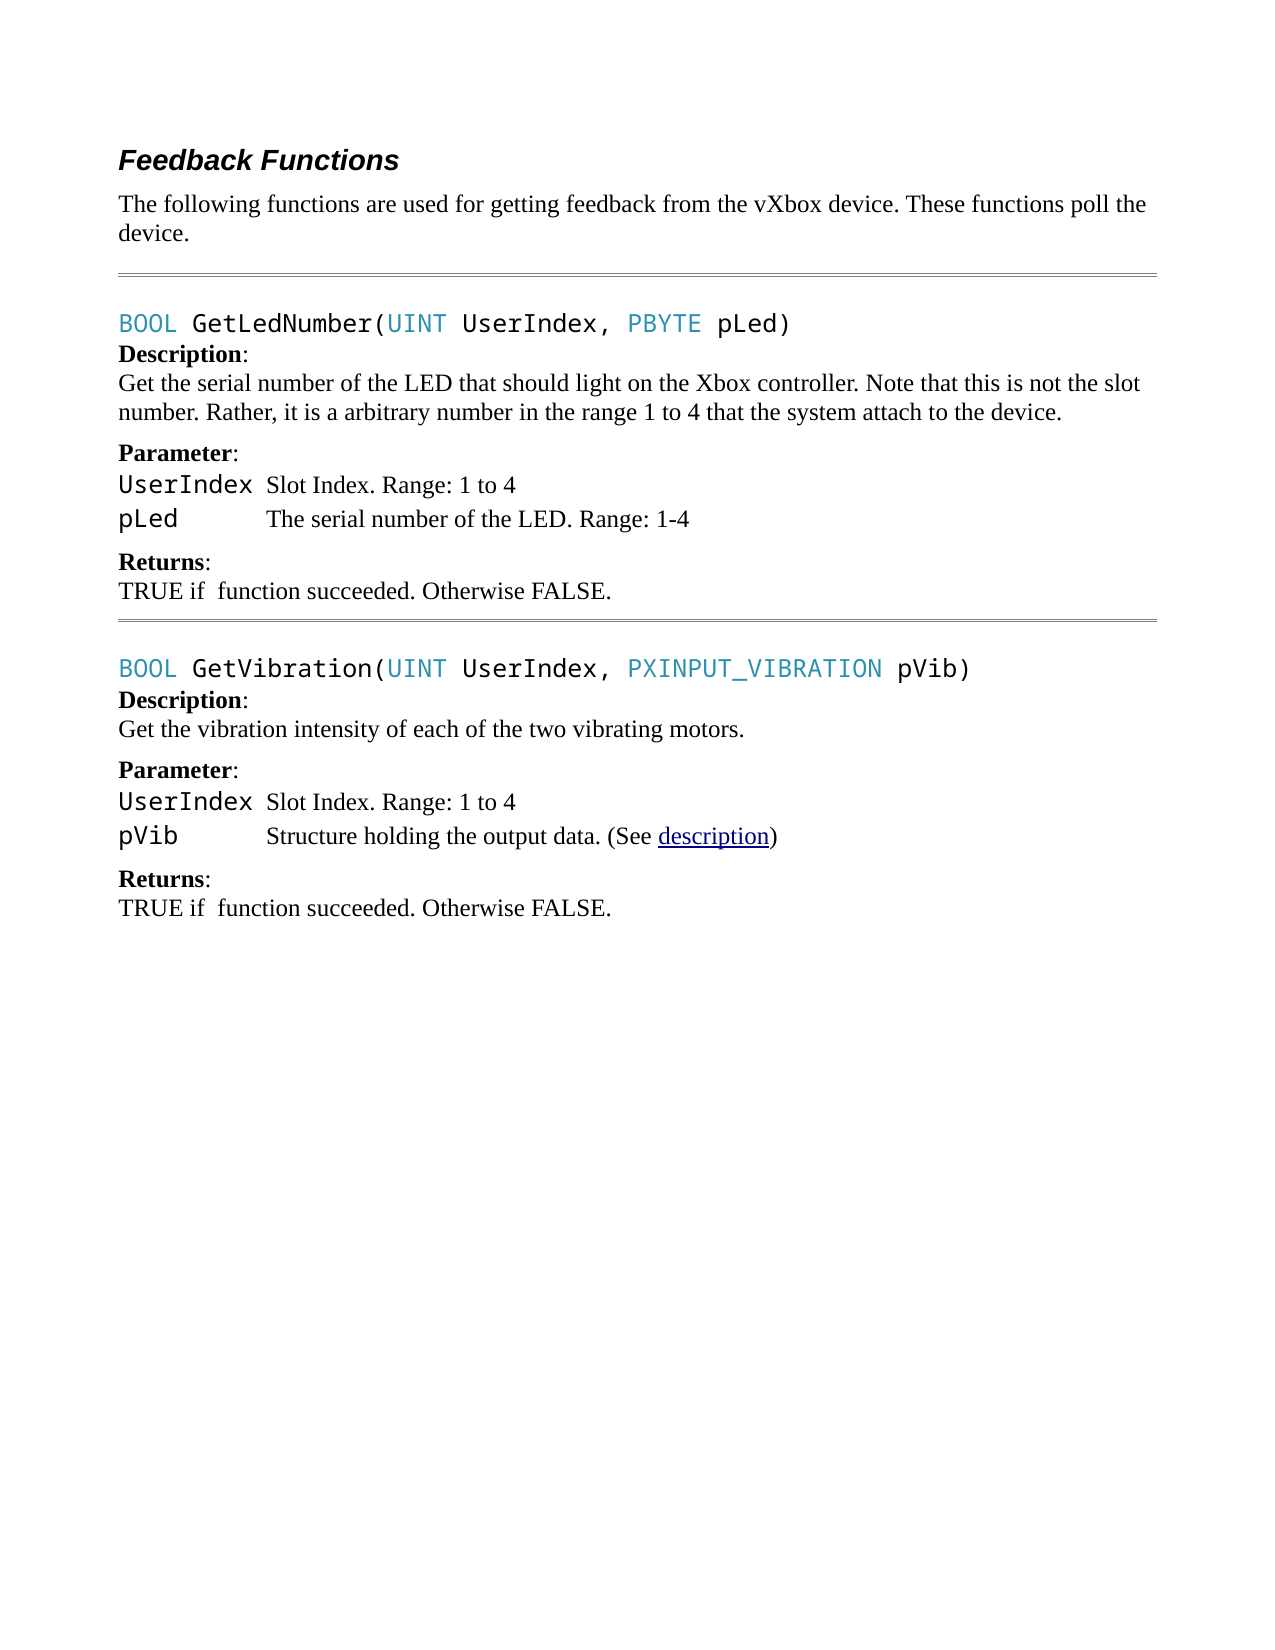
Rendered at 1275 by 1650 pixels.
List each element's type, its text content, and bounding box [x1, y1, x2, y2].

text Parameter: UserIndex Slot Index. Range: 1 to 4 pVib Structure holding the output data. (See description) [118, 755, 1157, 852]
text The following functions are used for getting feedback from the vXbox device. These functions poll the device. [118, 189, 1157, 247]
text Description: Get the serial number of the LED that should light on the Xbox controller. Note that this is not the slot number. Rather, it is a arbitrary number in the range 1 to 4 that the system attach to the device. [118, 339, 1157, 426]
text Description: Get the vibration intensity of each of the two vibrating motors. [118, 685, 1157, 743]
text BOOL GetVibration(UINT UserIndex, PXINPUT_VIBRATION pVib) [118, 651, 1157, 685]
text BOOL GetLedNumber(UINT UserIndex, PBYTE pLed) [118, 305, 1157, 339]
text Parameter: UserIndex Slot Index. Range: 1 to 4 pLed The serial number of the LED. Range: 1-4 [118, 438, 1157, 535]
text Returns: TRUE if function succeeded. Otherwise FALSE. [118, 547, 1157, 605]
subtitle Feedback Functions [118, 143, 1157, 177]
text Returns: TRUE if function succeeded. Otherwise FALSE. [118, 864, 1157, 922]
